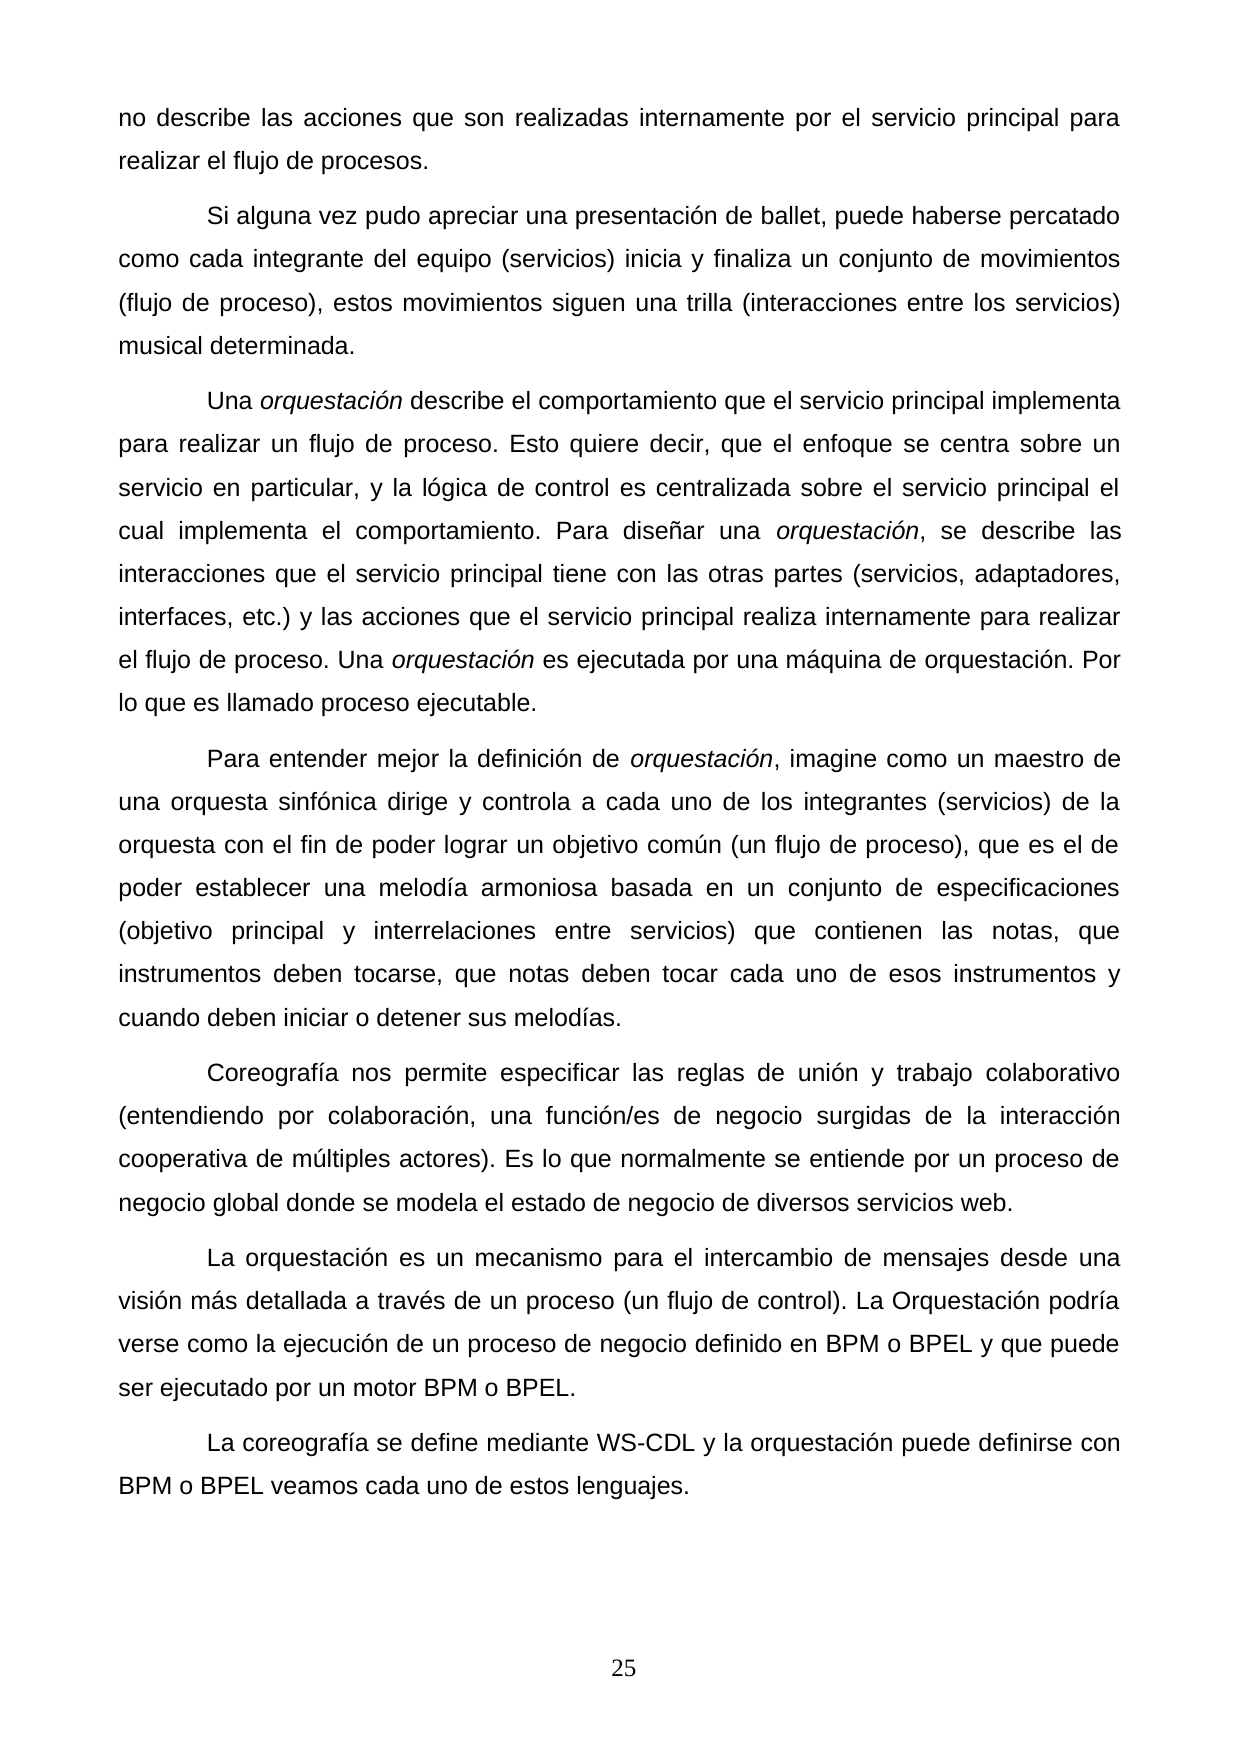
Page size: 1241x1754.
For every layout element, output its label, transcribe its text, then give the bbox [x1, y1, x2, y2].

text Una orquestación describe el comportamiento que el servicio principal implementa para realizar un flujo de proceso. Esto quiere decir, que el enfoque se centra sobre un servicio en particular, y la lógica de control es centralizada sobre el servicio principal el cual implementa el comportamiento. Para diseñar una orquestación, se describe las interacciones que el servicio principal tiene con las otras partes (servicios, adaptadores, interfaces, etc.) y las acciones que el servicio principal realiza internamente para realizar el flujo de proceso. Una orquestación es ejecutada por una máquina de orquestación. Por lo que es llamado proceso ejecutable. [118, 386, 1122, 717]
text Para entender mejor la definición de orquestación, imagine como un maestro de una orquesta sinfónica dirige y controla a cada uno de los integrantes (servicios) de la orquesta con el fin de poder lograr un objetivo común (un flujo de proceso), que es el de poder establecer una melodía armoniosa basada en un conjunto de especificaciones (objetivo principal y interrelaciones entre servicios) que contienen las notas, que instrumentos deben tocarse, que notas deben tocar cada uno de esos instrumentos y cuando deben iniciar o detener sus melodías. [118, 744, 1122, 1031]
text Coreografía nos permite especificar las reglas de unión y trabajo colaborativo (entendiendo por colaboración, una función/es de negocio surgidas de la interacción cooperativa de múltiples actores). Es lo que normalmente se entiende por un proceso de negocio global donde se modela el estado de negocio de diversos servicios web. [118, 1058, 1122, 1216]
text La orquestación es un mecanismo para el intercambio de mensajes desde una visión más detallada a través de un proceso (un flujo de control). La Orquestación podría verse como la ejecución de un proceso de negocio definido en BPM o BPEL y que puede ser ejecutado por un motor BPM o BPEL. [118, 1243, 1122, 1401]
text Si alguna vez pudo apreciar una presentación de ballet, puede haberse percatado como cada integrante del equipo (servicios) inicia y finaliza un conjunto de movimientos (flujo de proceso), estos movimientos siguen una trilla (interacciones entre los servicios) musical determinada. [118, 201, 1122, 359]
text La coreografía se define mediante WS-CDL y la orquestación puede definirse con BPM o BPEL veamos cada uno de estos lenguajes. [118, 1428, 1122, 1500]
text no describe las acciones que son realizadas internamente por el servicio principal para realizar el flujo de procesos. [118, 103, 1122, 174]
